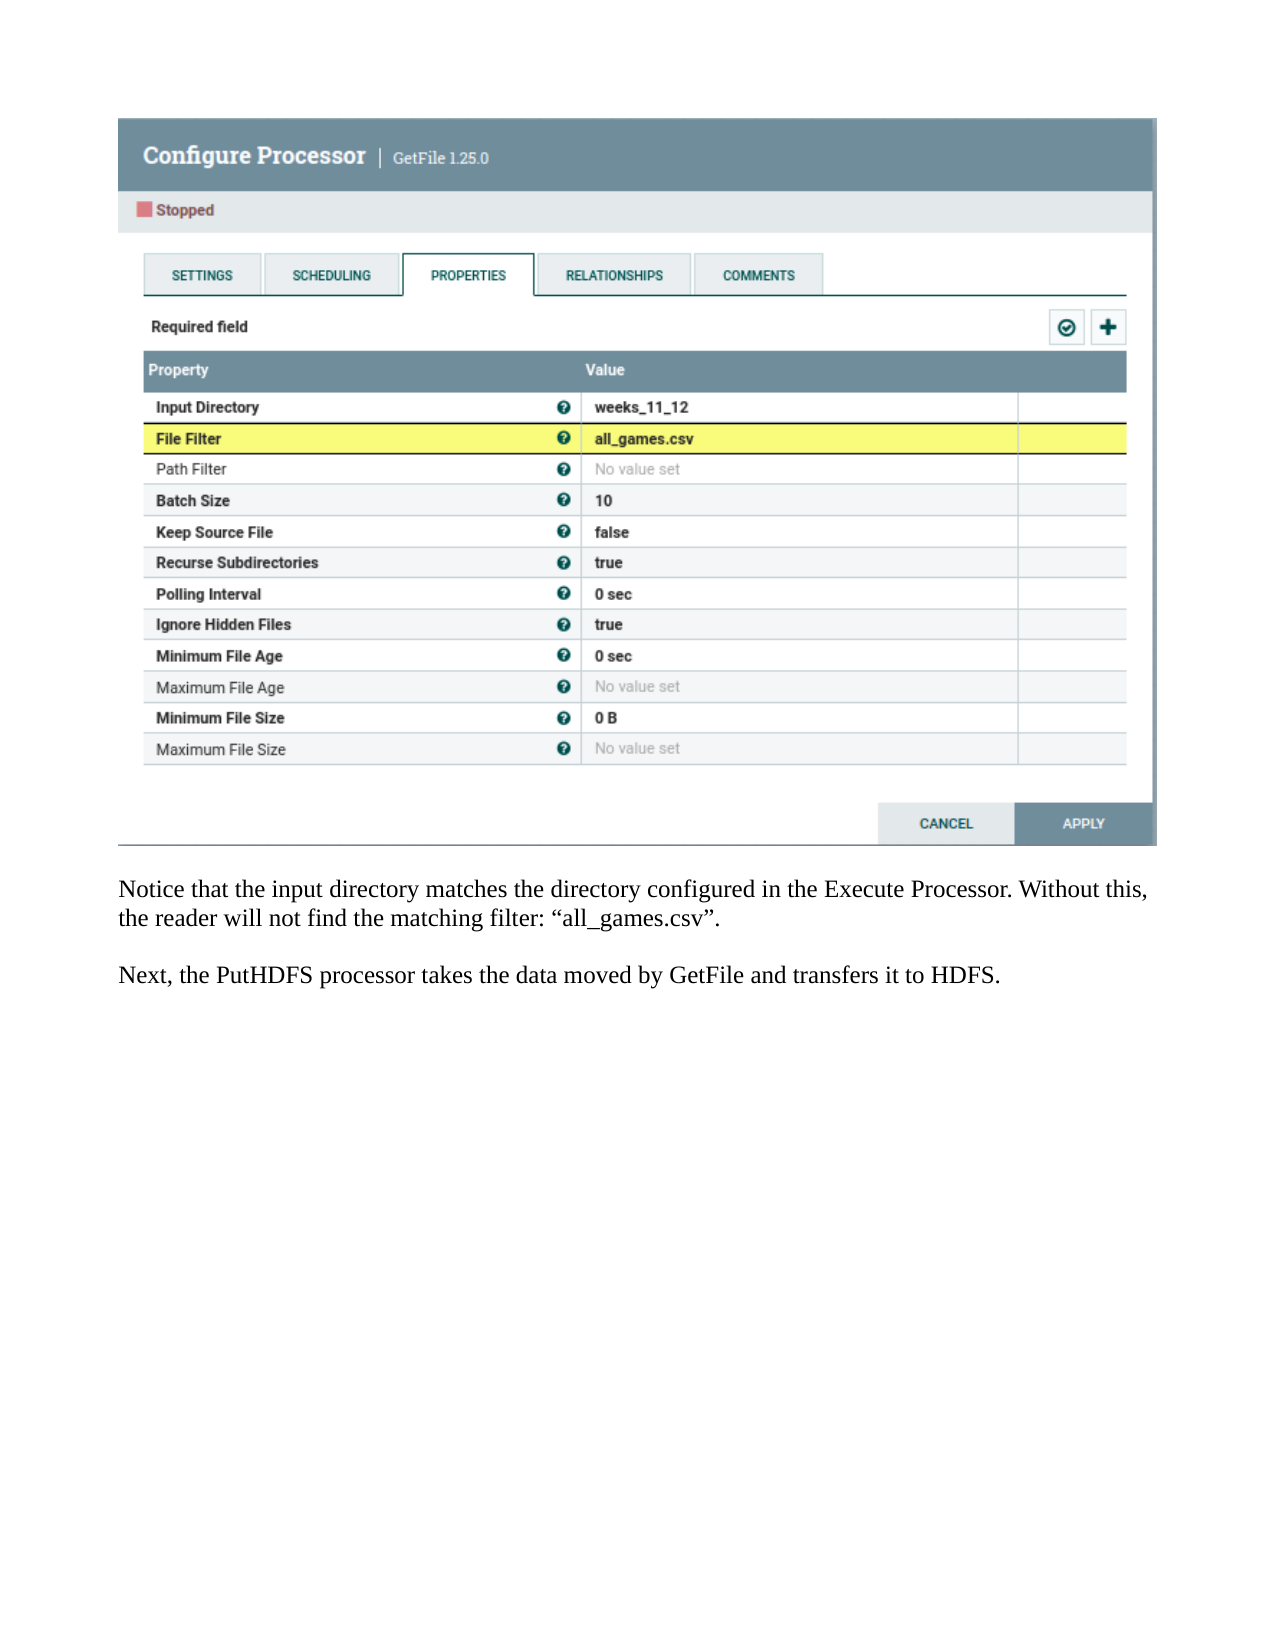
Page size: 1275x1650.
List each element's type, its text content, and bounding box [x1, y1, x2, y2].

picture [118, 118, 1157, 846]
text Notice that the input directory matches the directory configured in the Execute Processor. Without this, the reader will not find the matching filter: “all_games.csv”. [118, 874, 1157, 931]
text Next, the PutHDFS processor takes the data moved by GetFile and transfers it to HDFS. [118, 960, 1157, 989]
